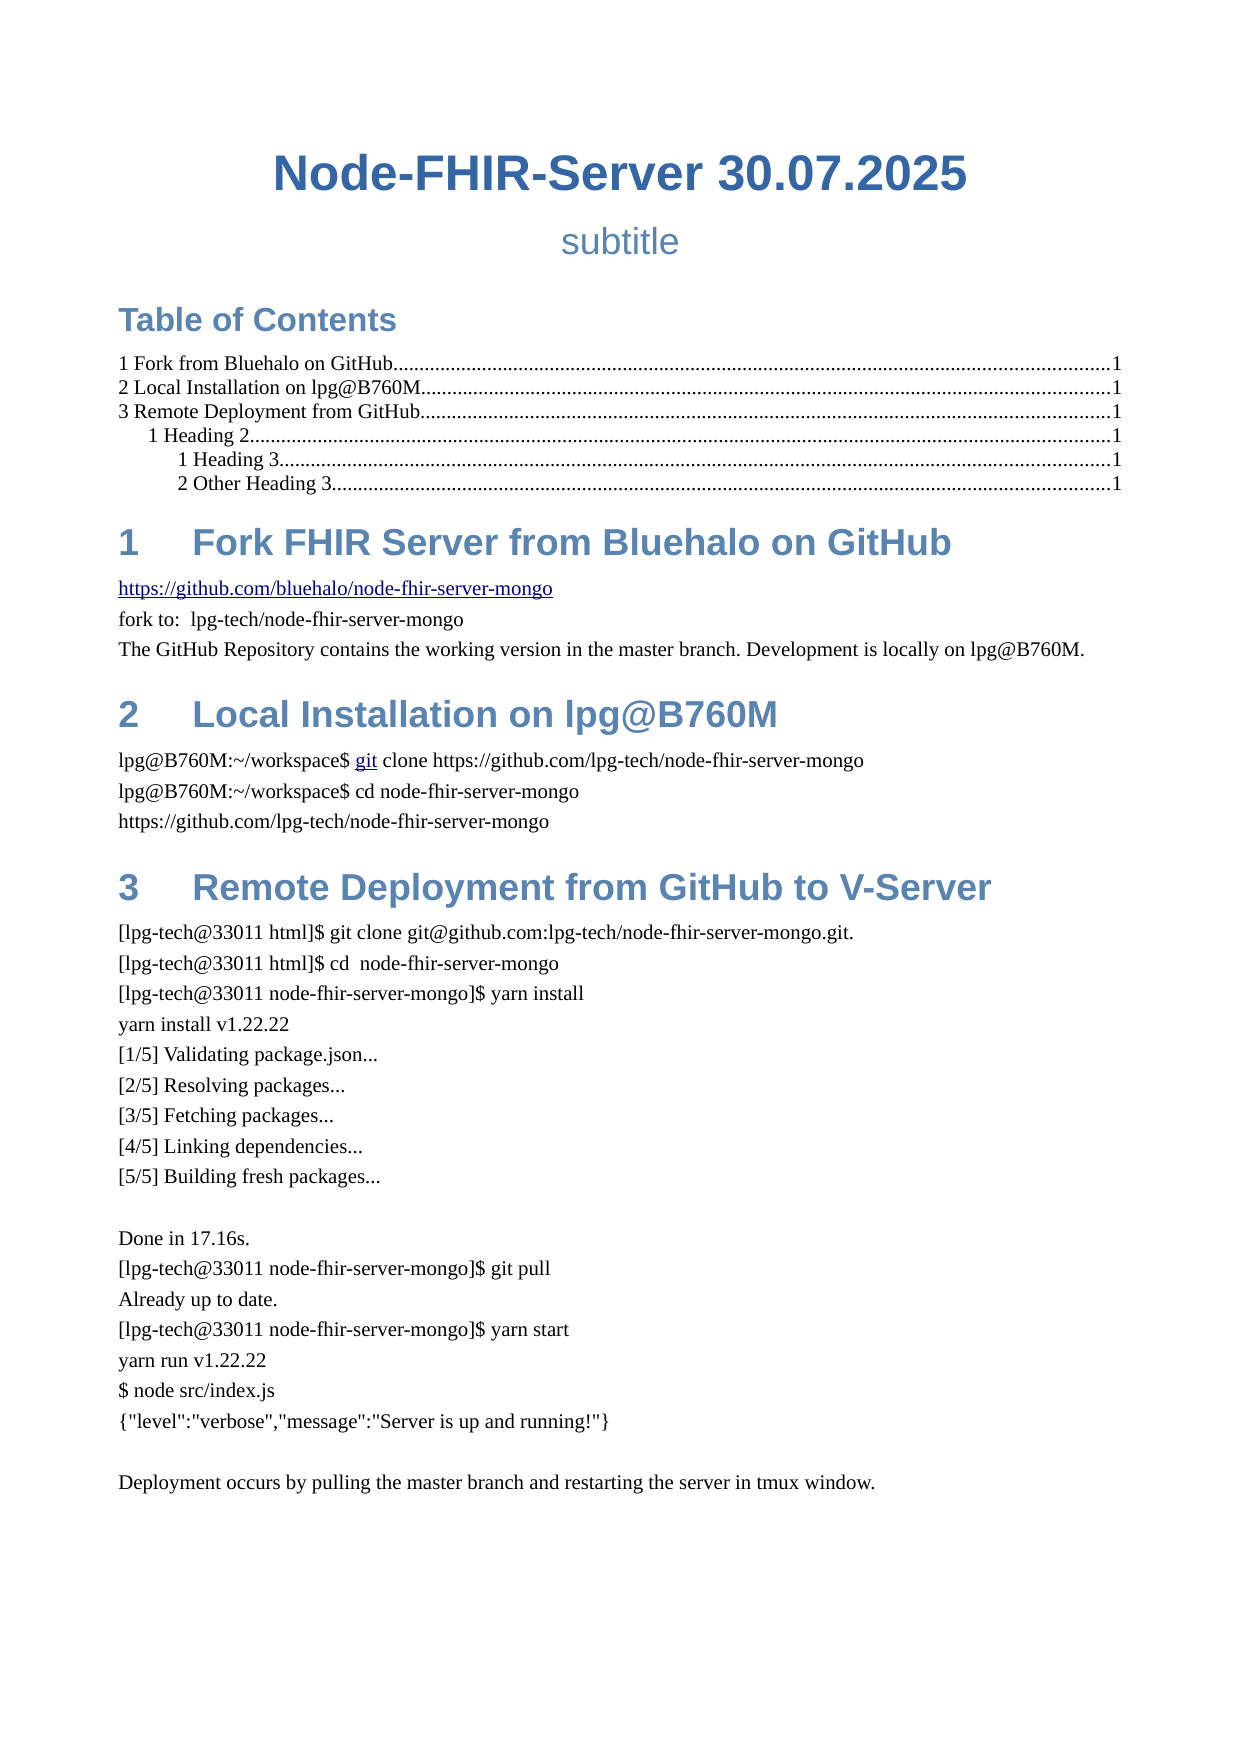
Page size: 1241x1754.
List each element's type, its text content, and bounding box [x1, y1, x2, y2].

text [lpg-tech@33011 html]$ cd node-fhir-server-mongo [118, 951, 1122, 975]
subtitle Local Installation on lpg@B760M [118, 692, 1122, 736]
text https://github.com/bluehalo/node-fhir-server-mongo [118, 576, 1122, 600]
text https://github.com/lpg-tech/node-fhir-server-mongo [118, 809, 1122, 833]
text [lpg-tech@33011 node-fhir-server-mongo]$ yarn install [118, 981, 1122, 1005]
text [1/5] Validating package.json... [118, 1042, 1122, 1066]
text 2 Local Installation on lpg@B760M 1 [118, 375, 1122, 399]
subtitle Remote Deployment from GitHub to V-Server [118, 865, 1122, 908]
text The GitHub Repository contains the working version in the master branch. Development is locally on lpg@B760M. [118, 637, 1122, 661]
text [3/5] Fetching packages... [118, 1103, 1122, 1127]
text fork to: lpg-tech/node-fhir-server-mongo [118, 606, 1122, 631]
text lpg@B760M:~/workspace$ cd node-fhir-server-mongo [118, 779, 1122, 803]
text [2/5] Resolving packages... [118, 1073, 1122, 1097]
text 1 Heading 2 1 [148, 423, 1122, 447]
text {"level":"verbose","message":"Server is up and running!"} [118, 1409, 1122, 1433]
subtitle Fork FHIR Server from Bluehalo on GitHub [118, 520, 1122, 563]
text [lpg-tech@33011 node-fhir-server-mongo]$ git pull [118, 1256, 1122, 1280]
text Deployment occurs by pulling the master branch and restarting the server in tmux window. [118, 1470, 1122, 1494]
subtitle subtitle [118, 219, 1122, 262]
text Already up to date. [118, 1287, 1122, 1311]
text yarn install v1.22.22 [118, 1012, 1122, 1036]
text [lpg-tech@33011 html]$ git clone git@github.com:lpg-tech/node-fhir-server-mongo.git. [118, 920, 1122, 944]
text [lpg-tech@33011 node-fhir-server-mongo]$ yarn start [118, 1317, 1122, 1341]
text [4/5] Linking dependencies... [118, 1134, 1122, 1158]
text 1 Fork from Bluehalo on GitHub 1 [118, 351, 1122, 375]
text yarn run v1.22.22 [118, 1348, 1122, 1372]
text lpg@B760M:~/workspace$ git clone https://github.com/lpg-tech/node-fhir-server-mongo [118, 748, 1122, 772]
text 3 Remote Deployment from GitHub 1 [118, 399, 1122, 423]
text Done in 17.16s. [118, 1226, 1122, 1249]
title Node-FHIR-Server 30.07.2025 [118, 143, 1122, 201]
text 2 Other Heading 3 1 [177, 471, 1122, 495]
text $ node src/index.js [118, 1378, 1122, 1402]
text 1 Heading 3 1 [177, 447, 1122, 471]
text [5/5] Building fresh packages... [118, 1164, 1122, 1188]
subtitle Table of Contents [118, 300, 1122, 338]
